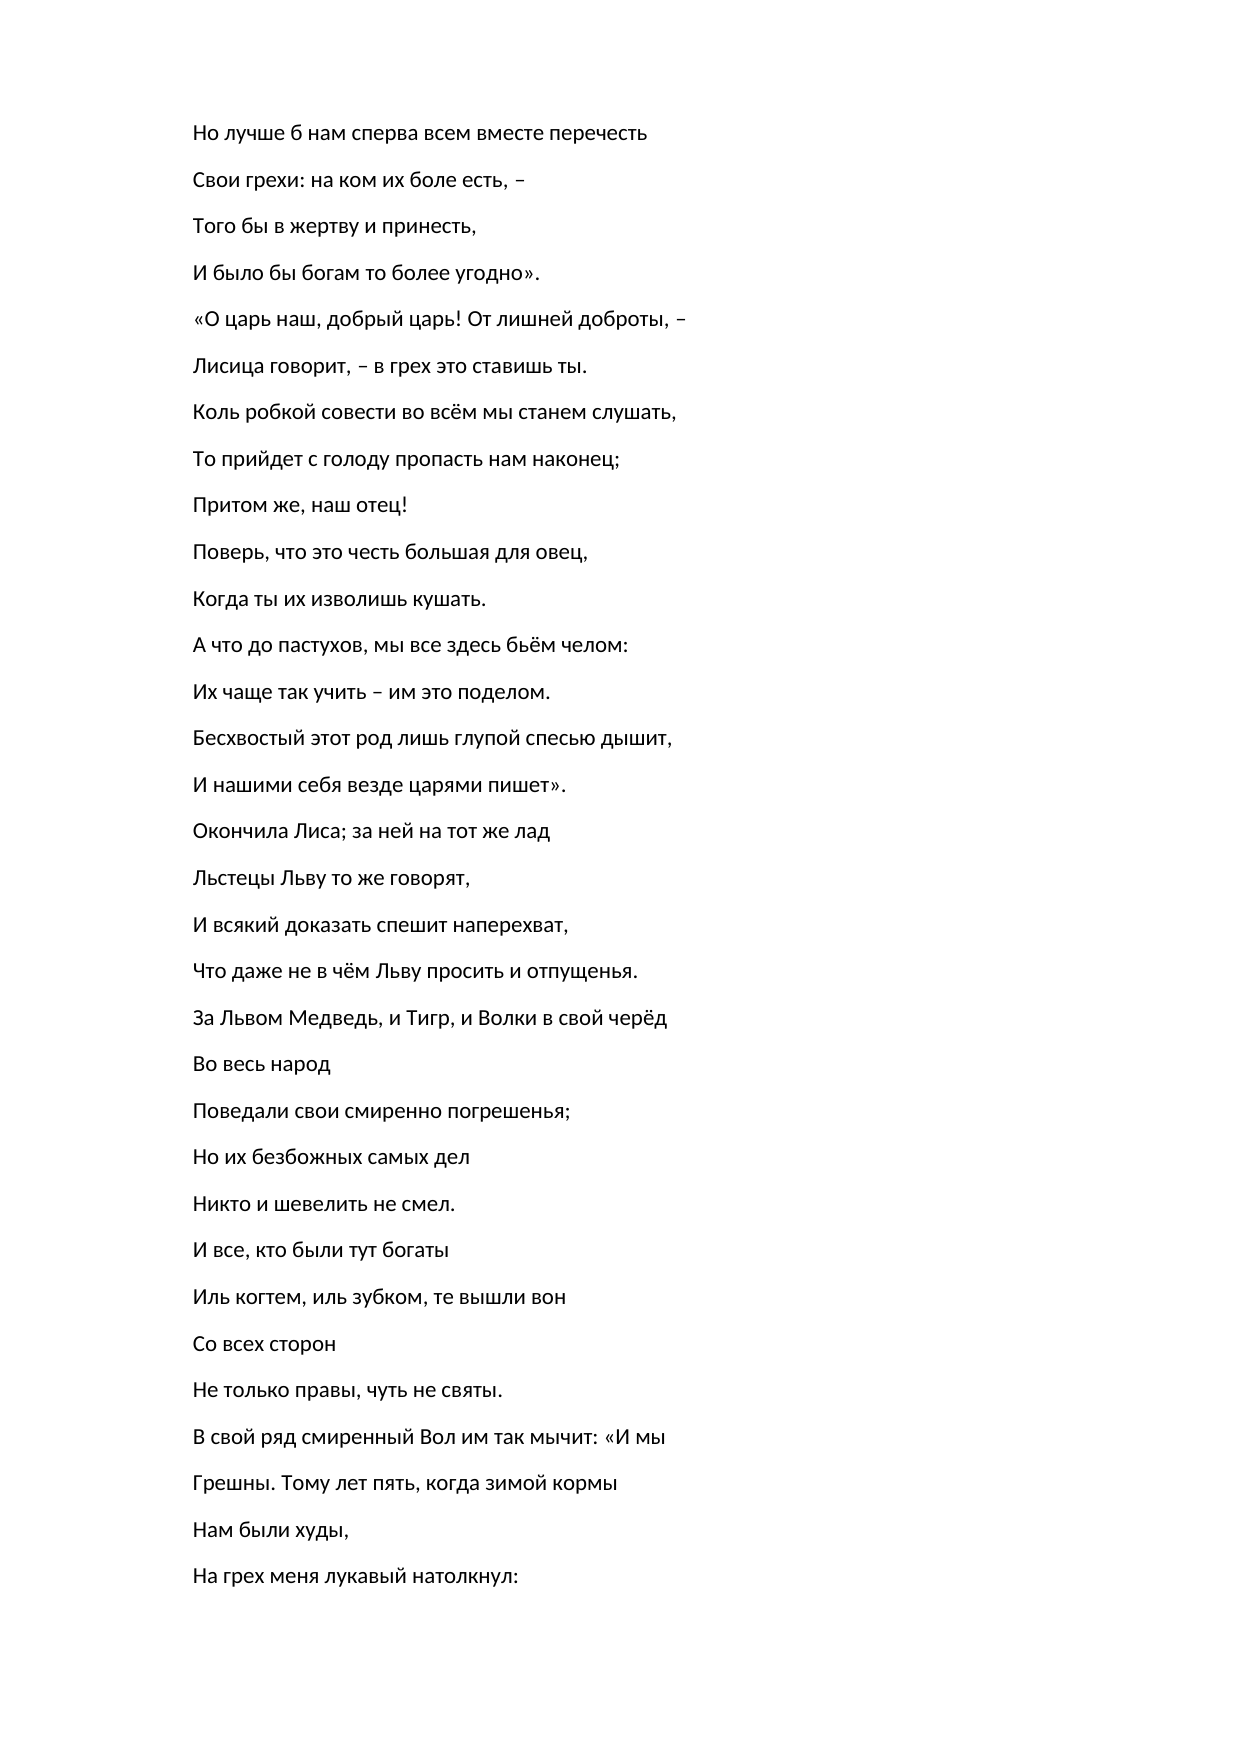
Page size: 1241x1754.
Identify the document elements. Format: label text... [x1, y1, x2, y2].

text За Львом Медведь, и Тигр, и Волки в свой черёд [177, 1003, 1152, 1031]
text Во весь народ [177, 1049, 1152, 1077]
text Их чаще так учить – им это поделом. [177, 677, 1152, 705]
text Но лучше б нам сперва всем вместе перечесть [177, 118, 1152, 146]
text Иль когтем, иль зубком, те вышли вон [177, 1282, 1152, 1310]
text Лисица говорит, – в грех это ставишь ты. [177, 351, 1152, 379]
text То прийдет с голоду пропасть нам наконец; [177, 444, 1152, 472]
text Льстецы Льву то же говорят, [177, 863, 1152, 891]
text Бесхвостый этот род лишь глупой спесью дышит, [177, 723, 1152, 751]
text Со всех сторон [177, 1329, 1152, 1357]
text На грех меня лукавый натолкнул: [177, 1562, 1152, 1589]
text Грешны. Тому лет пять, когда зимой кормы [177, 1468, 1152, 1496]
text «О царь наш, добрый царь! От лишней доброты, – [177, 304, 1152, 332]
text А что до пастухов, мы все здесь бьём челом: [177, 630, 1152, 658]
text Никто и шевелить не смел. [177, 1189, 1152, 1217]
text Свои грехи: на ком их боле есть, – [177, 165, 1152, 193]
text И было бы богам то более угодно». [177, 258, 1152, 286]
text Окончила Лиса; за ней на тот же лад [177, 817, 1152, 844]
text Но их безбожных самых дел [177, 1142, 1152, 1171]
text Когда ты их изволишь кушать. [177, 584, 1152, 612]
text И всякий доказать спешит наперехват, [177, 910, 1152, 938]
text И нашими себя везде царями пишет». [177, 770, 1152, 798]
text Притом же, наш отец! [177, 491, 1152, 519]
text Поверь, что это честь большая для овец, [177, 537, 1152, 565]
text Нам были худы, [177, 1515, 1152, 1543]
text Того бы в жертву и принесть, [177, 211, 1152, 239]
text Коль робкой совести во всём мы станем слушать, [177, 397, 1152, 426]
text Что даже не в чём Льву просить и отпущенья. [177, 956, 1152, 984]
text Поведали свои смиренно погрешенья; [177, 1096, 1152, 1124]
text В свой ряд смиренный Вол им так мычит: «И мы [177, 1422, 1152, 1450]
text Не только правы, чуть не святы. [177, 1375, 1152, 1403]
text И все, кто были тут богаты [177, 1236, 1152, 1264]
